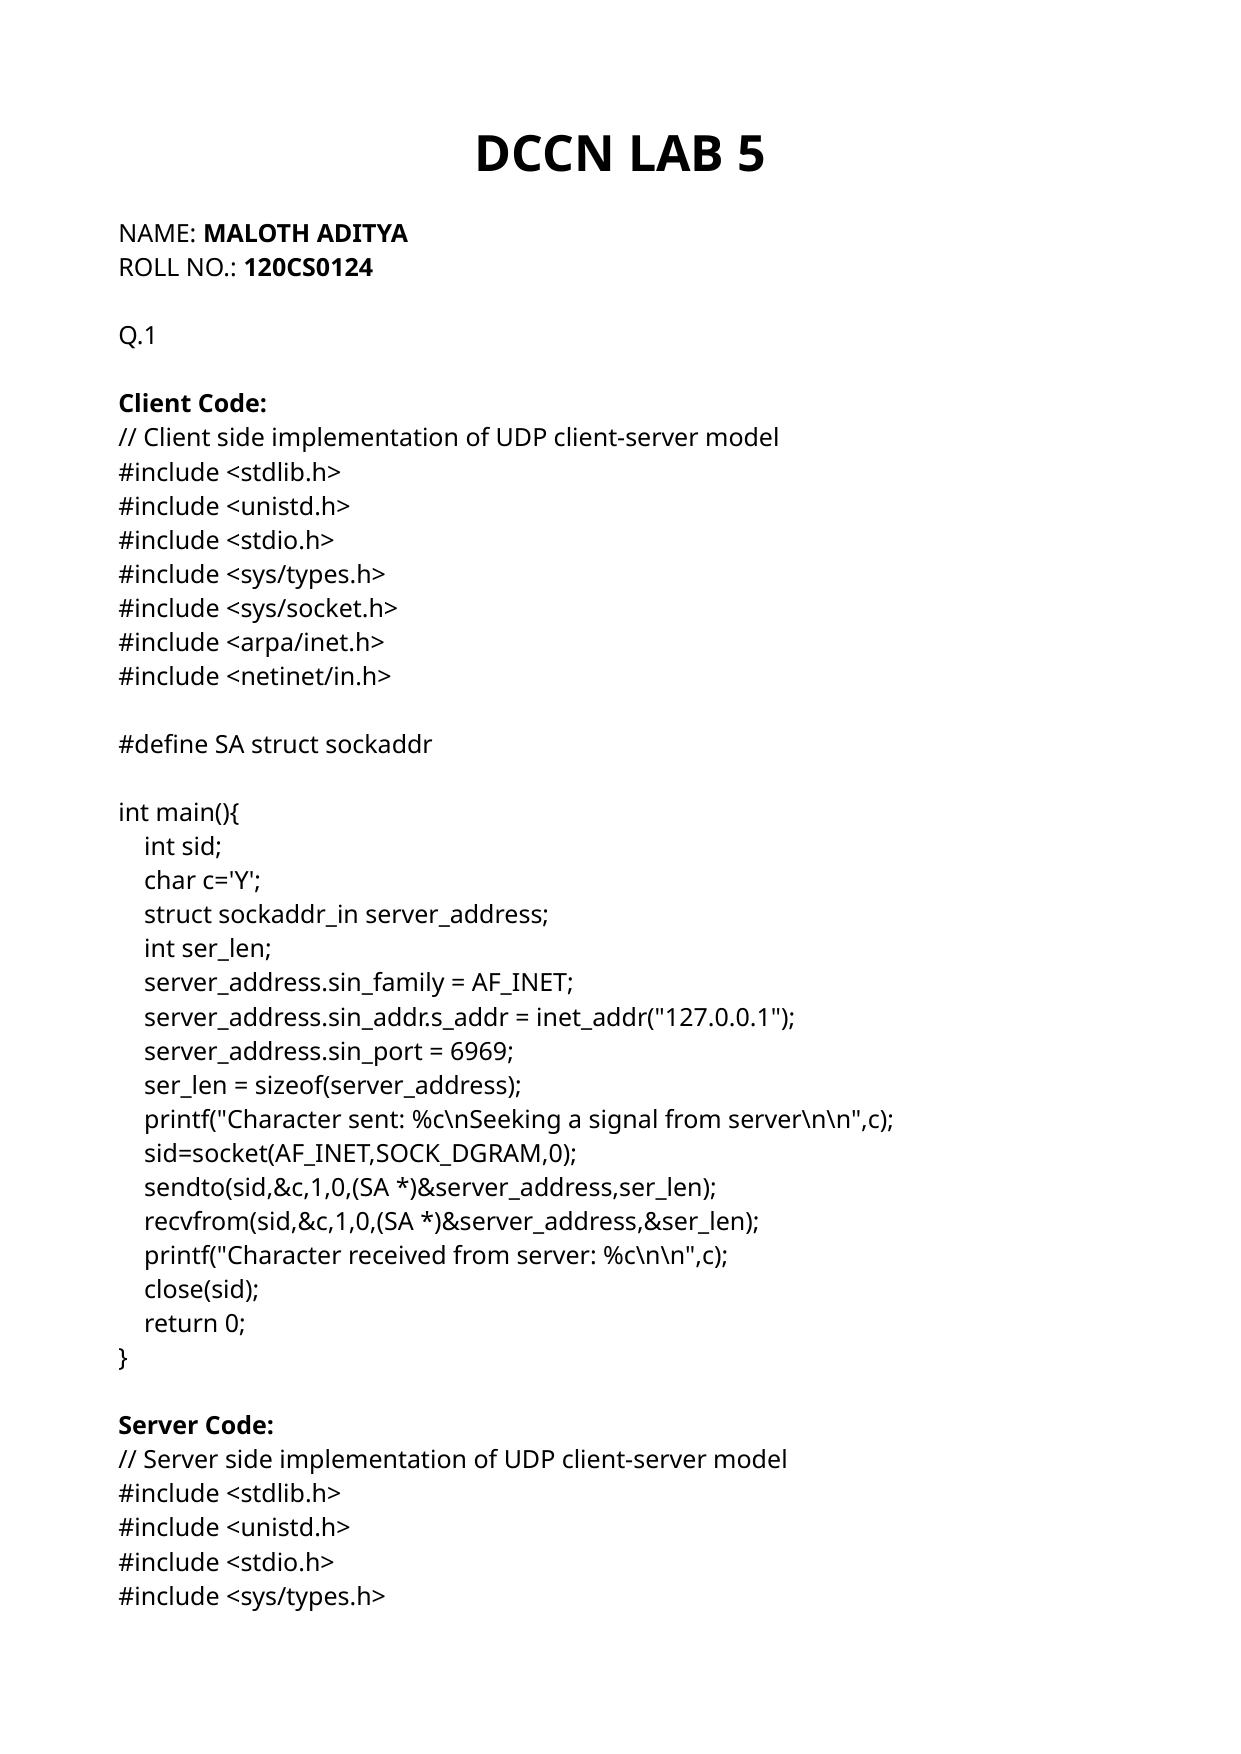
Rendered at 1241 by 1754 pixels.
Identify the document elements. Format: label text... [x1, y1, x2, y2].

text #include <sys/types.h> [118, 1578, 1122, 1612]
text server_address.sin_port = 6969; [118, 1033, 1122, 1067]
text NAME: MALOTH ADITYA [118, 216, 1122, 250]
text int sid; [118, 829, 1122, 863]
text #include <sys/types.h> [118, 556, 1122, 590]
text struct sockaddr_in server_address; [118, 897, 1122, 931]
text close(sid); [118, 1272, 1122, 1306]
text ser_len = sizeof(server_address); [118, 1067, 1122, 1101]
text Server Code: [118, 1408, 1122, 1442]
text printf("Character sent: %c\nSeeking a signal from server\n\n",c); [118, 1101, 1122, 1135]
text #include <arpa/inet.h> [118, 624, 1122, 658]
text Client Code: [118, 386, 1122, 420]
text server_address.sin_family = AF_INET; [118, 965, 1122, 999]
text #define SA struct sockaddr [118, 727, 1122, 761]
text // Server side implementation of UDP client-server model [118, 1442, 1122, 1476]
text #include <netinet/in.h> [118, 658, 1122, 693]
text printf("Character received from server: %c\n\n",c); [118, 1238, 1122, 1272]
text // Client side implementation of UDP client-server model [118, 420, 1122, 454]
text server_address.sin_addr.s_addr = inet_addr("127.0.0.1"); [118, 999, 1122, 1033]
text Q.1 [118, 318, 1122, 352]
text int main(){ [118, 795, 1122, 829]
text #include <stdio.h> [118, 522, 1122, 556]
text recvfrom(sid,&c,1,0,(SA *)&server_address,&ser_len); [118, 1203, 1122, 1238]
text char c='Y'; [118, 863, 1122, 897]
text } [118, 1340, 1122, 1374]
text sid=socket(AF_INET,SOCK_DGRAM,0); [118, 1135, 1122, 1169]
text #include <stdlib.h> [118, 1476, 1122, 1510]
text #include <unistd.h> [118, 1510, 1122, 1544]
text return 0; [118, 1306, 1122, 1340]
text #include <sys/socket.h> [118, 590, 1122, 624]
text #include <stdlib.h> [118, 454, 1122, 488]
text int ser_len; [118, 931, 1122, 965]
text ROLL NO.: 120CS0124 [118, 250, 1122, 284]
text sendto(sid,&c,1,0,(SA *)&server_address,ser_len); [118, 1169, 1122, 1203]
text #include <unistd.h> [118, 488, 1122, 522]
text #include <stdio.h> [118, 1544, 1122, 1578]
